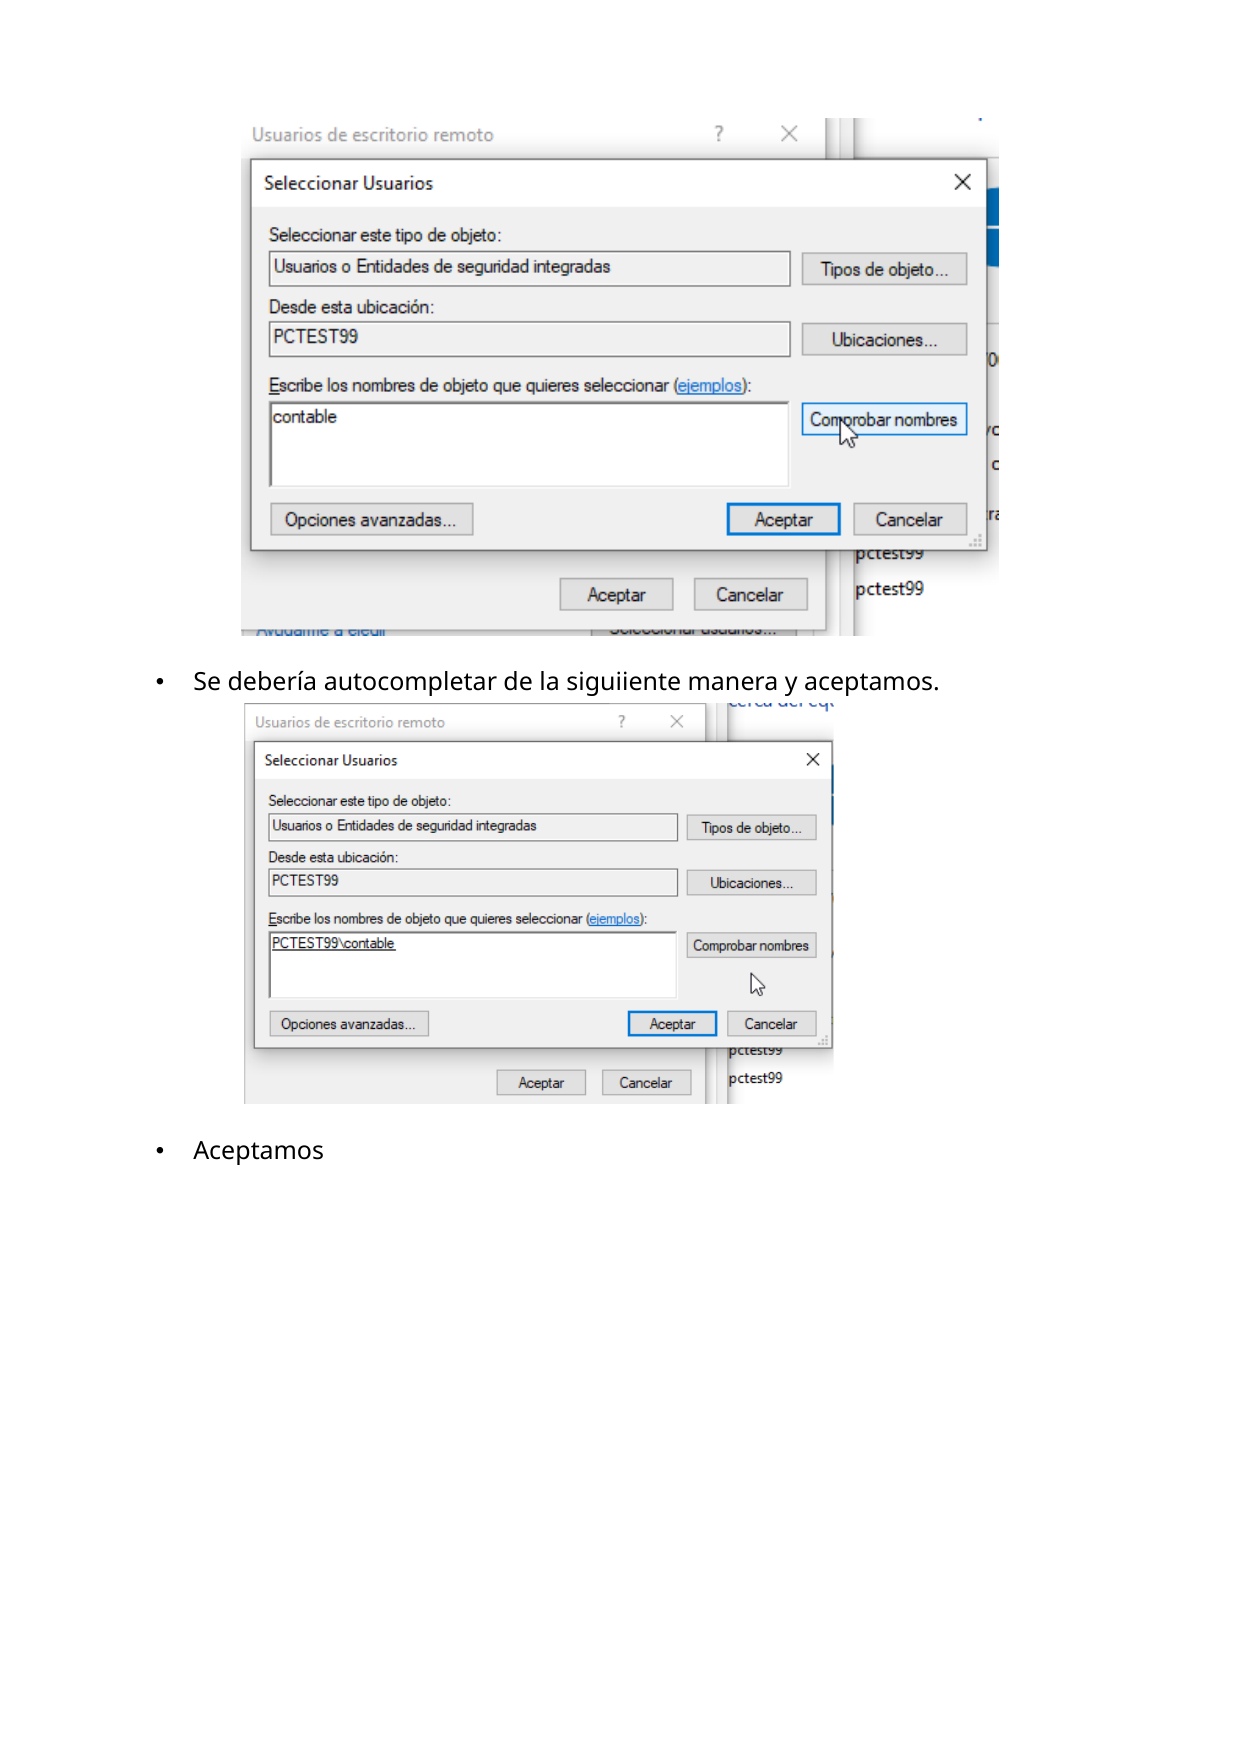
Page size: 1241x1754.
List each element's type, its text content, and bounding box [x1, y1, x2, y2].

list Aceptamos [156, 1133, 1122, 1167]
picture [241, 118, 999, 636]
picture [244, 703, 834, 1104]
list Se debería autocompletar de la siguiiente manera y aceptamos. [156, 664, 1122, 698]
